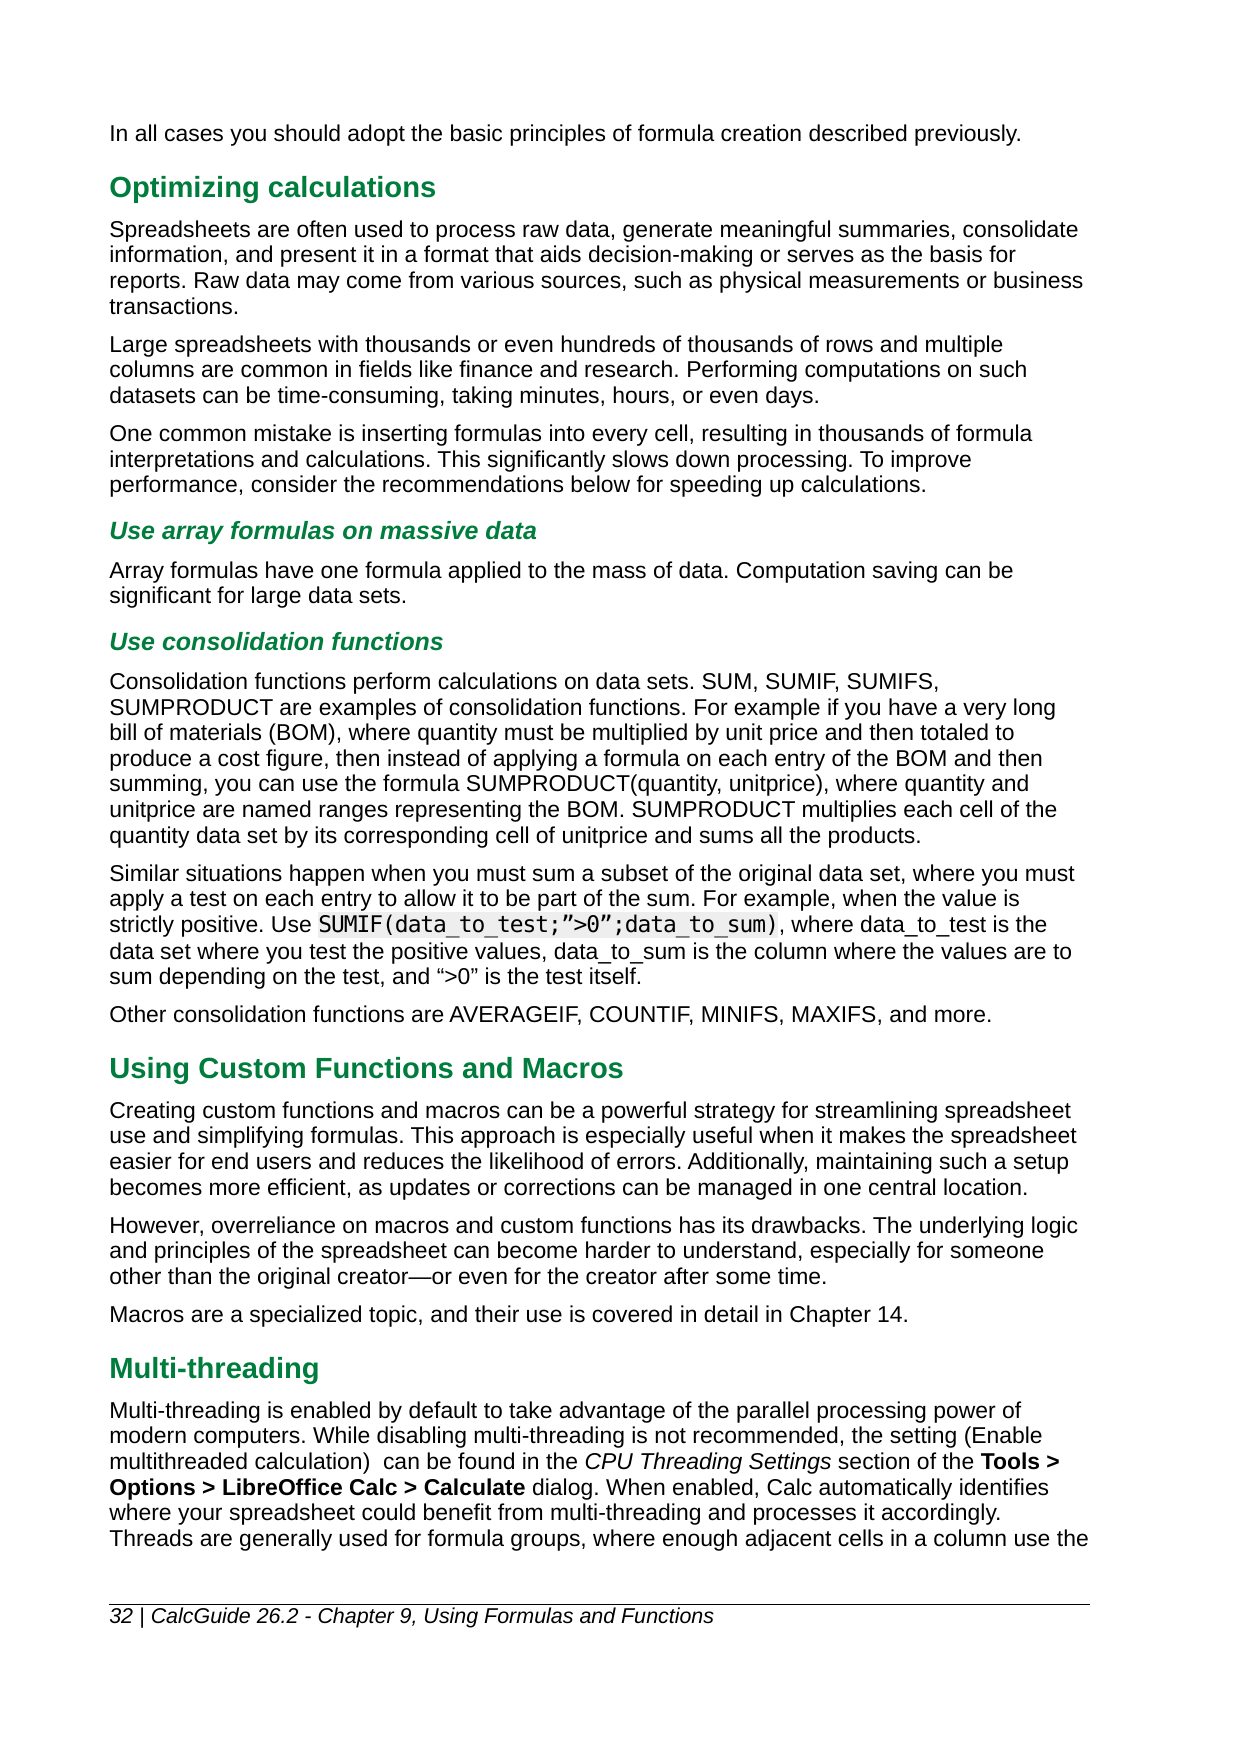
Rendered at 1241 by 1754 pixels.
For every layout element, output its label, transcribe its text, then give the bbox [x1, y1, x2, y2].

text One common mistake is inserting formulas into every cell, resulting in thousands of formula interpretations and calculations. This significantly slows down processing. To improve performance, consider the recommendations below for speeding up calculations. [109, 421, 1090, 498]
text Array formulas have one formula applied to the mass of data. Computation saving can be significant for large data sets. [109, 557, 1090, 609]
text Consolidation functions perform calculations on data sets. SUM, SUMIF, SUMIFS, SUMPRODUCT are examples of consolidation functions. For example if you have a very long bill of materials (BOM), where quantity must be multiplied by unit price and then totaled to produce a cost figure, then instead of applying a formula on each entry of the BOM and then summing, you can use the formula SUMPRODUCT(quantity, unitprice), where quantity and unitprice are named ranges representing the BOM. SUMPRODUCT multiplies each cell of the quantity data set by its corresponding cell of unitprice and sums all the products. [109, 668, 1090, 848]
subtitle Optimizing calculations [109, 171, 1090, 204]
text Macros are a specialized topic, and their use is covered in detail in Chapter 14. [109, 1302, 1090, 1327]
subtitle Use consolidation functions [109, 628, 1090, 656]
text Spreadsheets are often used to process raw data, generate meaningful summaries, consolidate information, and present it in a format that aids decision-making or serves as the basis for reports. Raw data may come from various sources, such as physical measurements or business transactions. [109, 216, 1090, 319]
subtitle Multi-threading [109, 1352, 1090, 1385]
text Other consolidation functions are AVERAGEIF, COUNTIF, MINIFS, MAXIFS, and more. [109, 1002, 1090, 1028]
text Multi-threading is enabled by default to take advantage of the parallel processing power of modern computers. While disabling multi-threading is not recommended, the setting (Enable multithreaded calculation) can be found in the CPU Threading Settings section of the Tools > Options > LibreOffice Calc > Calculate dialog. When enabled, Calc automatically identifies where your spreadsheet could benefit from multi-threading and processes it accordingly. Threads are generally used for formula groups, where enough adjacent cells in a column use the [109, 1397, 1090, 1551]
text Creating custom functions and macros can be a powerful strategy for streamlining spreadsheet use and simplifying formulas. This approach is especially useful when it makes the spreadsheet easier for end users and reduces the likelihood of errors. Additionally, maintaining such a setup becomes more efficient, as updates or corrections can be managed in one central location. [109, 1097, 1090, 1200]
subtitle Using Custom Functions and Macros [109, 1052, 1090, 1085]
text However, overreliance on macros and custom functions has its drawbacks. The underlying logic and principles of the spreadsheet can become harder to understand, especially for someone other than the original creator—or even for the creator after some time. [109, 1212, 1090, 1289]
subtitle Use array formulas on massive data [109, 517, 1090, 545]
text Large spreadsheets with thousands or even hundreds of thousands of rows and multiple columns are common in fields like finance and research. Performing computations on such datasets can be time-consuming, taking minutes, hours, or even days. [109, 331, 1090, 408]
text In all cases you should adopt the basic principles of formula creation described previously. [109, 121, 1090, 147]
text Similar situations happen when you must sum a subset of the original data set, where you must apply a test on each entry to allow it to be part of the sum. For example, when the value is strictly positive. Use SUMIF(data_to_test;”>0”;data_to_sum), where data_to_test is the data set where you test the positive values, data_to_sum is the column where the values are to sum depending on the test, and “>0” is the test itself. [109, 860, 1090, 989]
